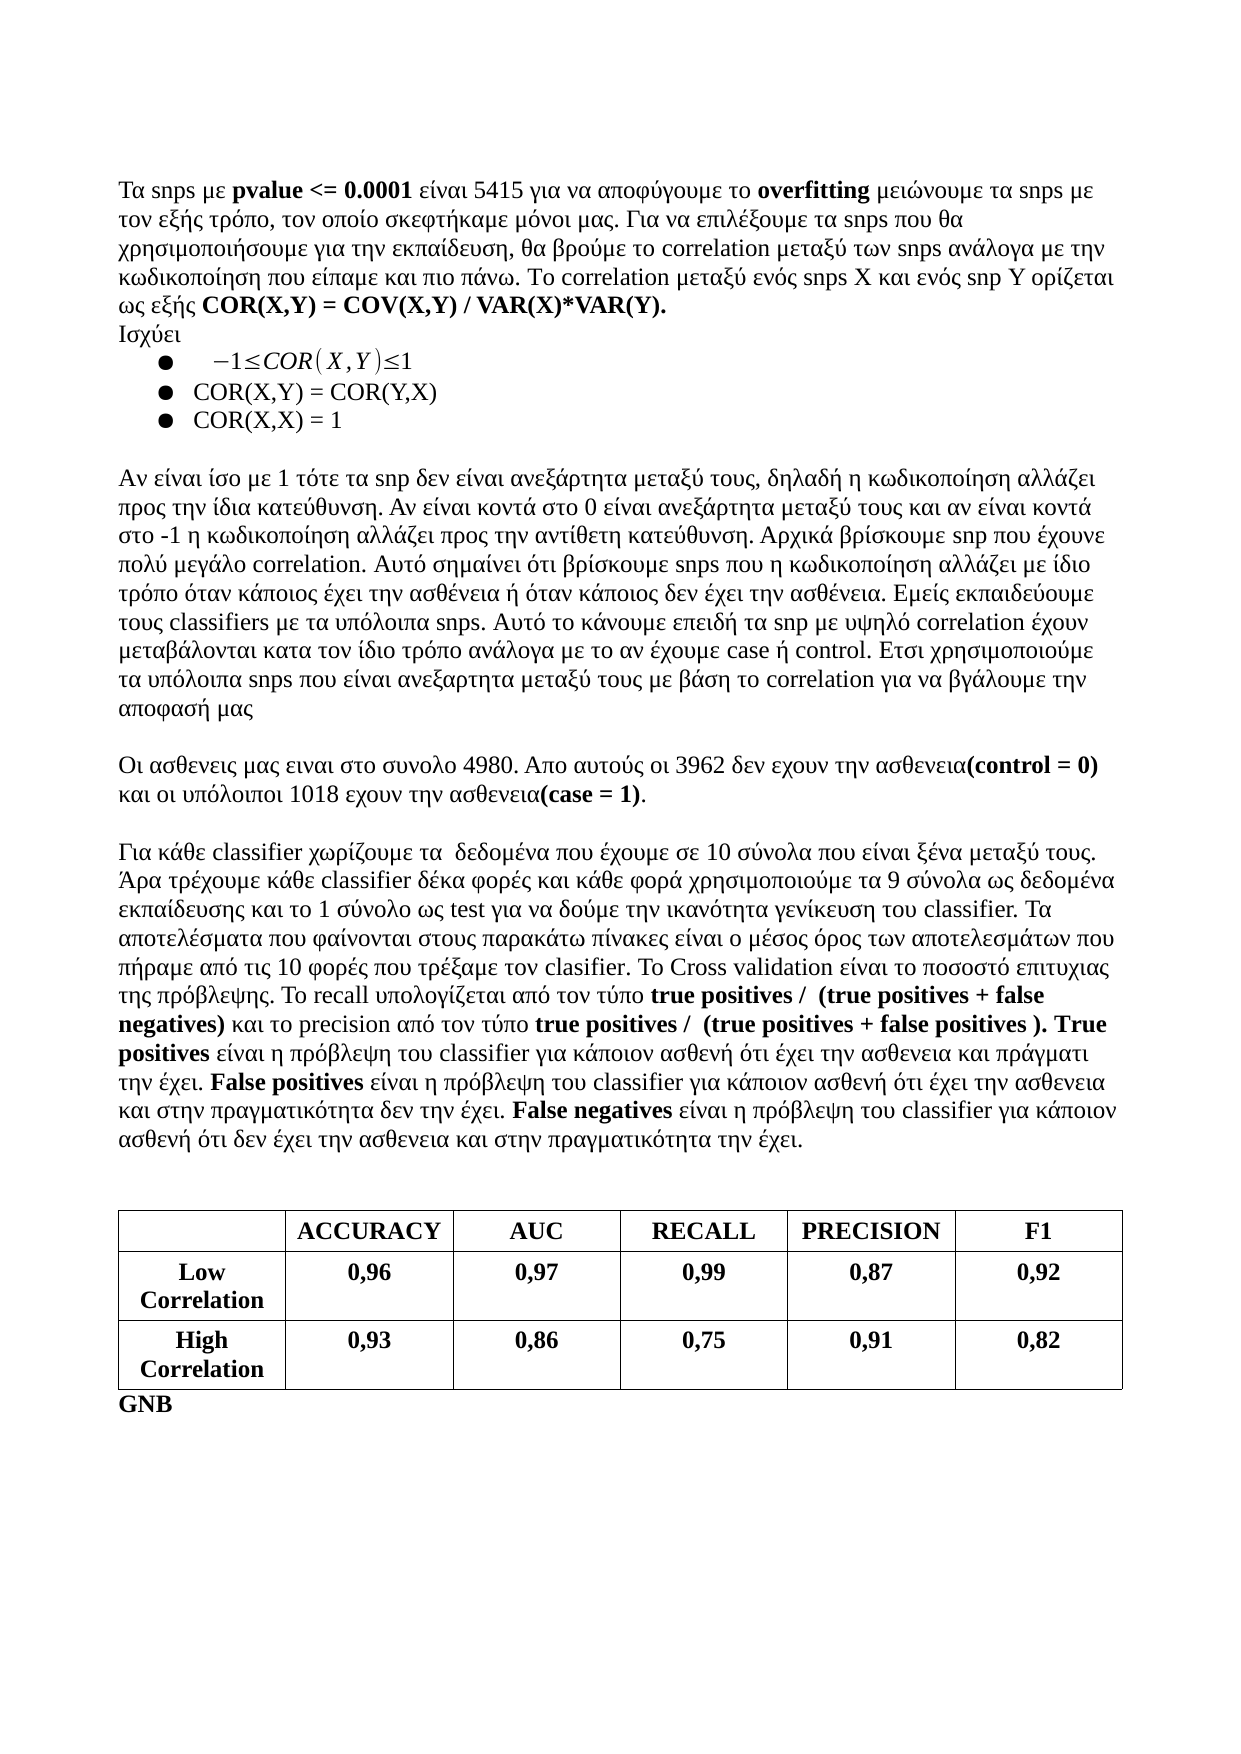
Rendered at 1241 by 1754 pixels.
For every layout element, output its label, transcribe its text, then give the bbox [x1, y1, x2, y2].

table_cell 0,82 [956, 1321, 1122, 1389]
table_cell Low Correlation [119, 1252, 285, 1320]
text Για κάθε classifier χωρίζουμε τα δεδομένα που έχουμε σε 10 σύνολα που είναι ξένα μεταξύ τους. Άρα τρέχουμε κάθε classifier δέκα φορές και κάθε φορά χρησιμοποιούμε τα 9 σύνολα ως δεδομένα εκπαίδευσης και το 1 σύνολο ως test για να δούμε την ικανότητα γενίκευση του classifier. Τα αποτελέσματα που φαίνονται στους παρακάτω πίνακες είναι ο μέσος όρος των αποτελεσμάτων που πήραμε από τις 10 φορές που τρέξαμε τον clasifier. Το Cross validation είναι το ποσοστό επιτυχιας της πρόβλεψης. Το recall υπολογίζεται από τον τύπο true positives / (true positives + false negatives) και το precision από τον τύπο true positives / (true positives + false positives ). Τrue positives είναι η πρόβλεψη του classifier για κάποιον ασθενή ότι έχει την ασθενεια και πράγματι την έχει. False positives είναι η πρόβλεψη του classifier για κάποιον ασθενή ότι έχει την ασθενεια και στην πραγματικότητα δεν την έχει. False negatives είναι η πρόβλεψη του classifier για κάποιον ασθενή ότι δεν έχει την ασθενεια και στην πραγματικότητα την έχει. [118, 837, 1122, 1153]
table_cell 0,87 [788, 1252, 955, 1320]
table_header F1 [956, 1211, 1122, 1251]
table_cell 0,92 [956, 1252, 1122, 1320]
list COR(X,X) = 1 [156, 405, 1122, 434]
table_cell High Correlation [119, 1321, 285, 1389]
table_cell 0,97 [454, 1252, 620, 1320]
table_header AUC [454, 1211, 620, 1251]
table_header [119, 1211, 285, 1251]
text GNB [118, 1390, 1122, 1418]
text Aν είναι ίσο με 1 τότε τα snp δεν είναι ανεξάρτητα μεταξύ τους, δηλαδή η κωδικοποίηση αλλάζει προς την ίδια κατεύθυνση. Αν είναι κοντά στο 0 είναι ανεξάρτητα μεταξύ τους και αν είναι κοντά στο -1 η κωδικοποίηση αλλάζει προς την αντίθετη κατεύθυνση. Αρχικά βρίσκουμε snp που έχουνε πολύ μεγάλο correlation. Αυτό σημαίνει ότι βρίσκουμε snps που η κωδικοποίηση αλλάζει με ίδιο τρόπο όταν κάποιος έχει την ασθένεια ή όταν κάποιος δεν έχει την ασθένεια. Εμείς εκπαιδεύουμε τους classifiers με τα υπόλοιπα snps. Αυτό το κάνουμε επειδή τα snp με υψηλό correlation έχουν μεταβάλονται κατα τον ίδιο τρόπο ανάλογα με το αν έχουμε case ή control. Ετσι χρησιμοποιούμε τα υπόλοιπα snps που είναι ανεξαρτητα μεταξύ τους με βάση το correlation για να βγάλουμε την αποφασή μας [118, 463, 1122, 722]
table_cell 0,93 [286, 1321, 453, 1389]
text Ισχύει [118, 319, 1122, 348]
text Οι ασθενεις μας ειναι στο συνολο 4980. Απο αυτούς οι 3962 δεν εχουν την ασθενεια(control = 0) και οι υπόλοιποι 1018 εχουν την ασθενεια(case = 1). [118, 750, 1122, 808]
table_header PRECISION [788, 1211, 955, 1251]
table_cell 0,96 [286, 1252, 453, 1320]
table_cell 0,75 [621, 1321, 787, 1389]
table_cell 0,99 [621, 1252, 787, 1320]
table_cell 0,86 [454, 1321, 620, 1389]
table_header RECALL [621, 1211, 787, 1251]
table_header ACCURACY [286, 1211, 453, 1251]
list COR(X,Y) = COR(Y,X) [156, 377, 1122, 405]
table_cell 0,91 [788, 1321, 955, 1389]
text Τα snps με pvalue <= 0.0001 είναι 5415 για να αποφύγουμε το overfitting μειώνουμε τα snps με τον εξής τρόπο, τον οποίο σκεφτήκαμε μόνοι μας. Για να επιλέξουμε τα snps που θα χρησιμοποιήσουμε για την εκπαίδευση, θα βρούμε το correlation μεταξύ των snps ανάλογα με την κωδικοποίηση που είπαμε και πιο πάνω. Tο correlation μεταξύ ενός snps X και ενός snp Υ ορίζεται ως εξής COR(X,Y) = COV(X,Y) / VAR(X)*VAR(Y). [118, 176, 1122, 319]
